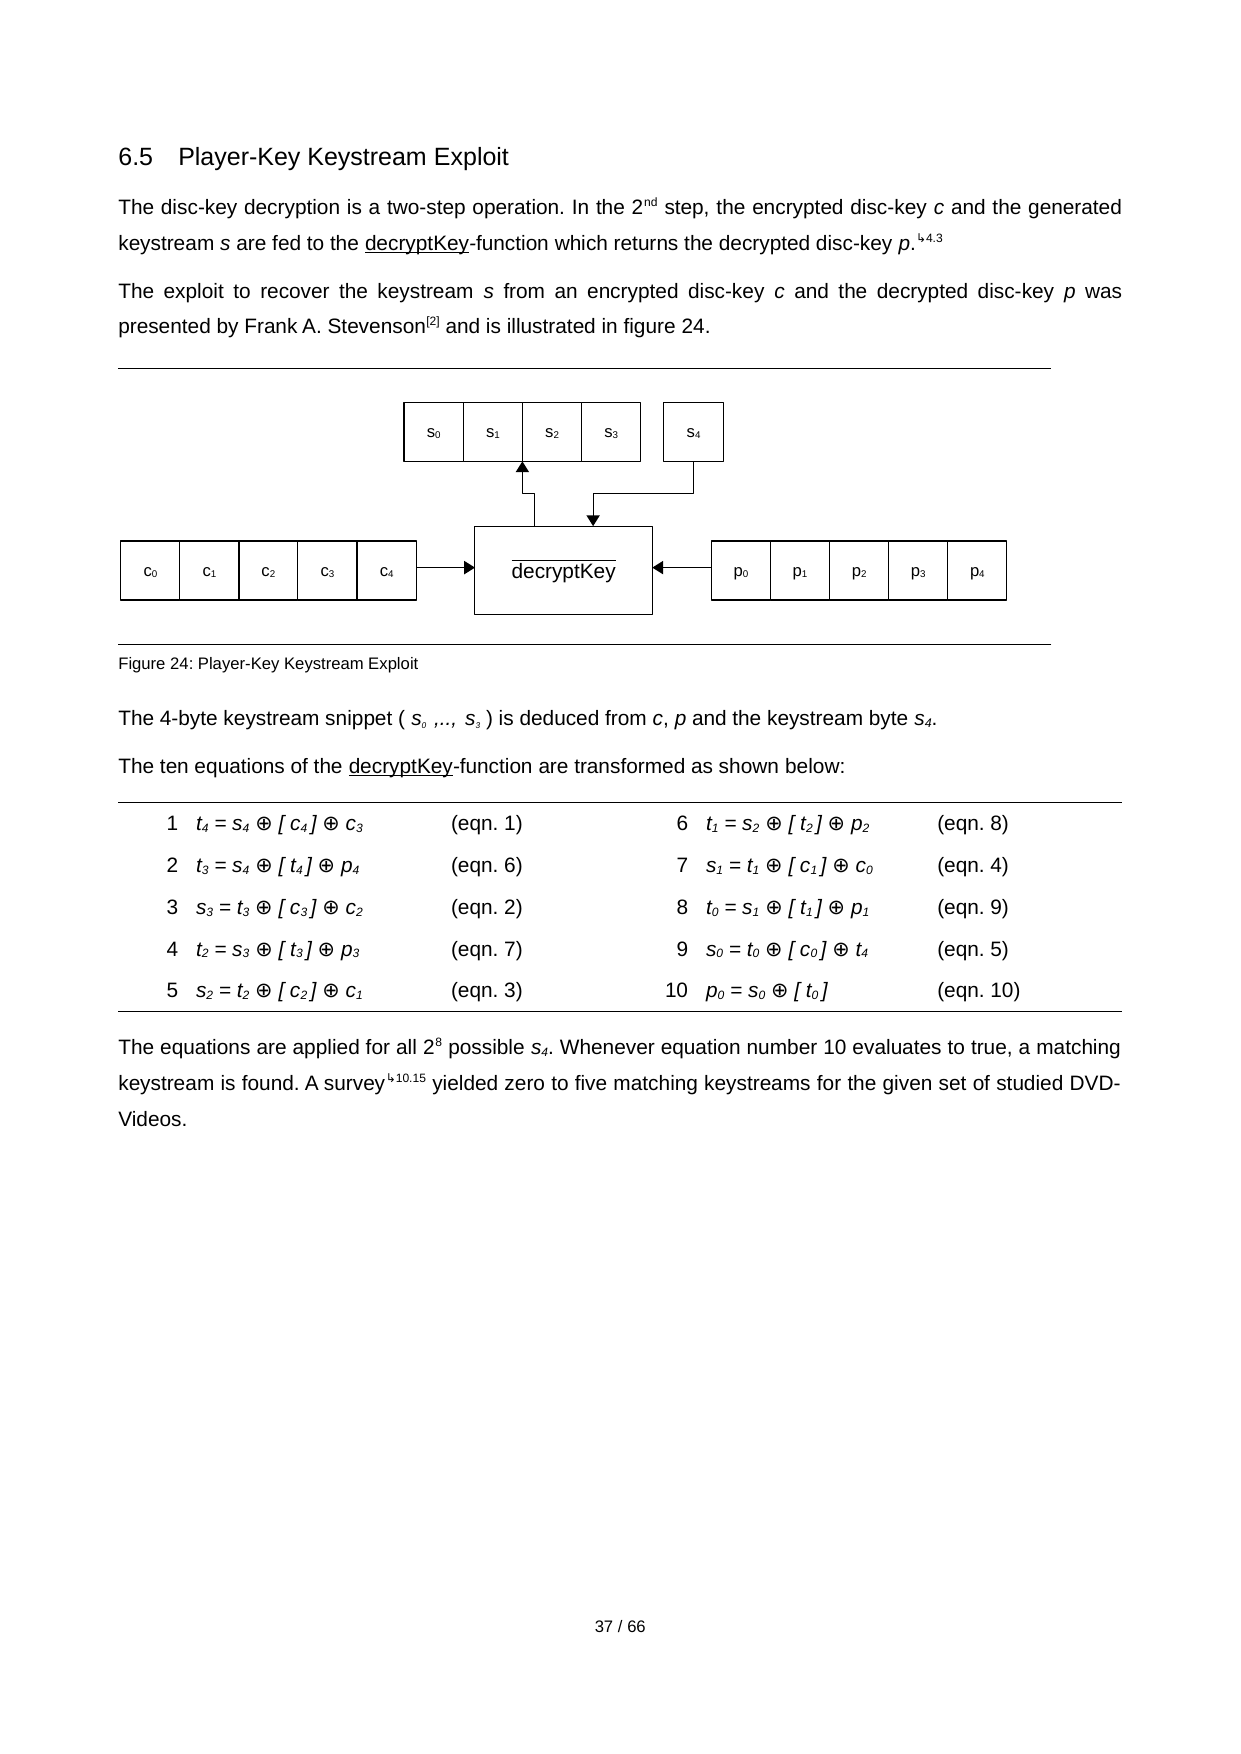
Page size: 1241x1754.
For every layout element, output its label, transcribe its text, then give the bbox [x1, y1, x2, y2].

text The 4-byte keystream snippet ( s0 ,.., s3 ) is deduced from c, p and the keystream byte s4. [118, 706, 1122, 730]
table_cell 8 [622, 886, 697, 927]
table_cell (eqn. 2) [442, 886, 622, 927]
table_cell t3 = s4 ⊕ [ t4 ] ⊕ p4 [187, 844, 442, 886]
table_header (eqn. 1) [442, 803, 622, 844]
table_cell (eqn. 9) [928, 886, 1122, 927]
table_cell 5 [118, 969, 187, 1011]
text Figure 24: Player-Key Keystream Exploit [118, 362, 1122, 673]
table_cell t0 = s1 ⊕ [ t1 ] ⊕ p1 [697, 886, 928, 927]
text The equations are applied for all 28 possible s4. Whenever equation number 10 evaluates to true, a matching keystream is found. A survey↳10.15 yielded zero to five matching keystreams for the given set of studied DVD-Videos. [118, 1035, 1122, 1131]
table_cell (eqn. 3) [442, 969, 622, 1011]
table_cell (eqn. 4) [928, 844, 1122, 886]
table_cell p0 = s0 ⊕ [ t0 ] [697, 969, 928, 1011]
table_cell (eqn. 5) [928, 928, 1122, 969]
table_header t1 = s2 ⊕ [ t2 ] ⊕ p2 [697, 803, 928, 844]
subtitle Player-Key Keystream Exploit [118, 142, 1122, 171]
table_cell t2 = s3 ⊕ [ t3 ] ⊕ p3 [187, 928, 442, 969]
table_cell 10 [622, 969, 697, 1011]
table_header 1 [118, 803, 187, 844]
table_cell 3 [118, 886, 187, 927]
table_cell (eqn. 7) [442, 928, 622, 969]
table_cell 7 [622, 844, 697, 886]
table_header t4 = s4 ⊕ [ c4 ] ⊕ c3 [187, 803, 442, 844]
table_cell 2 [118, 844, 187, 886]
table_header 6 [622, 803, 697, 844]
table_cell (eqn. 10) [928, 969, 1122, 1011]
table_cell 9 [622, 928, 697, 969]
table_header (eqn. 8) [928, 803, 1122, 844]
table_cell s2 = t2 ⊕ [ c2 ] ⊕ c1 [187, 969, 442, 1011]
text The ten equations of the decryptKey-function are transformed as shown below: [118, 754, 1122, 778]
table_cell 4 [118, 928, 187, 969]
text The exploit to recover the keystream s from an encrypted disc-key c and the decrypted disc-key p was presented by Frank A. Stevenson[2] and is illustrated in figure 24. [118, 278, 1122, 338]
table_cell s0 = t0 ⊕ [ c0 ] ⊕ t4 [697, 928, 928, 969]
table_cell s3 = t3 ⊕ [ c3 ] ⊕ c2 [187, 886, 442, 927]
table_cell s1 = t1 ⊕ [ c1 ] ⊕ c0 [697, 844, 928, 886]
table_cell (eqn. 6) [442, 844, 622, 886]
text The disc-key decryption is a two-step operation. In the 2nd step, the encrypted disc-key c and the generated keystream s are fed to the decryptKey-function which returns the decrypted disc-key p.↳4.3 [118, 195, 1122, 255]
